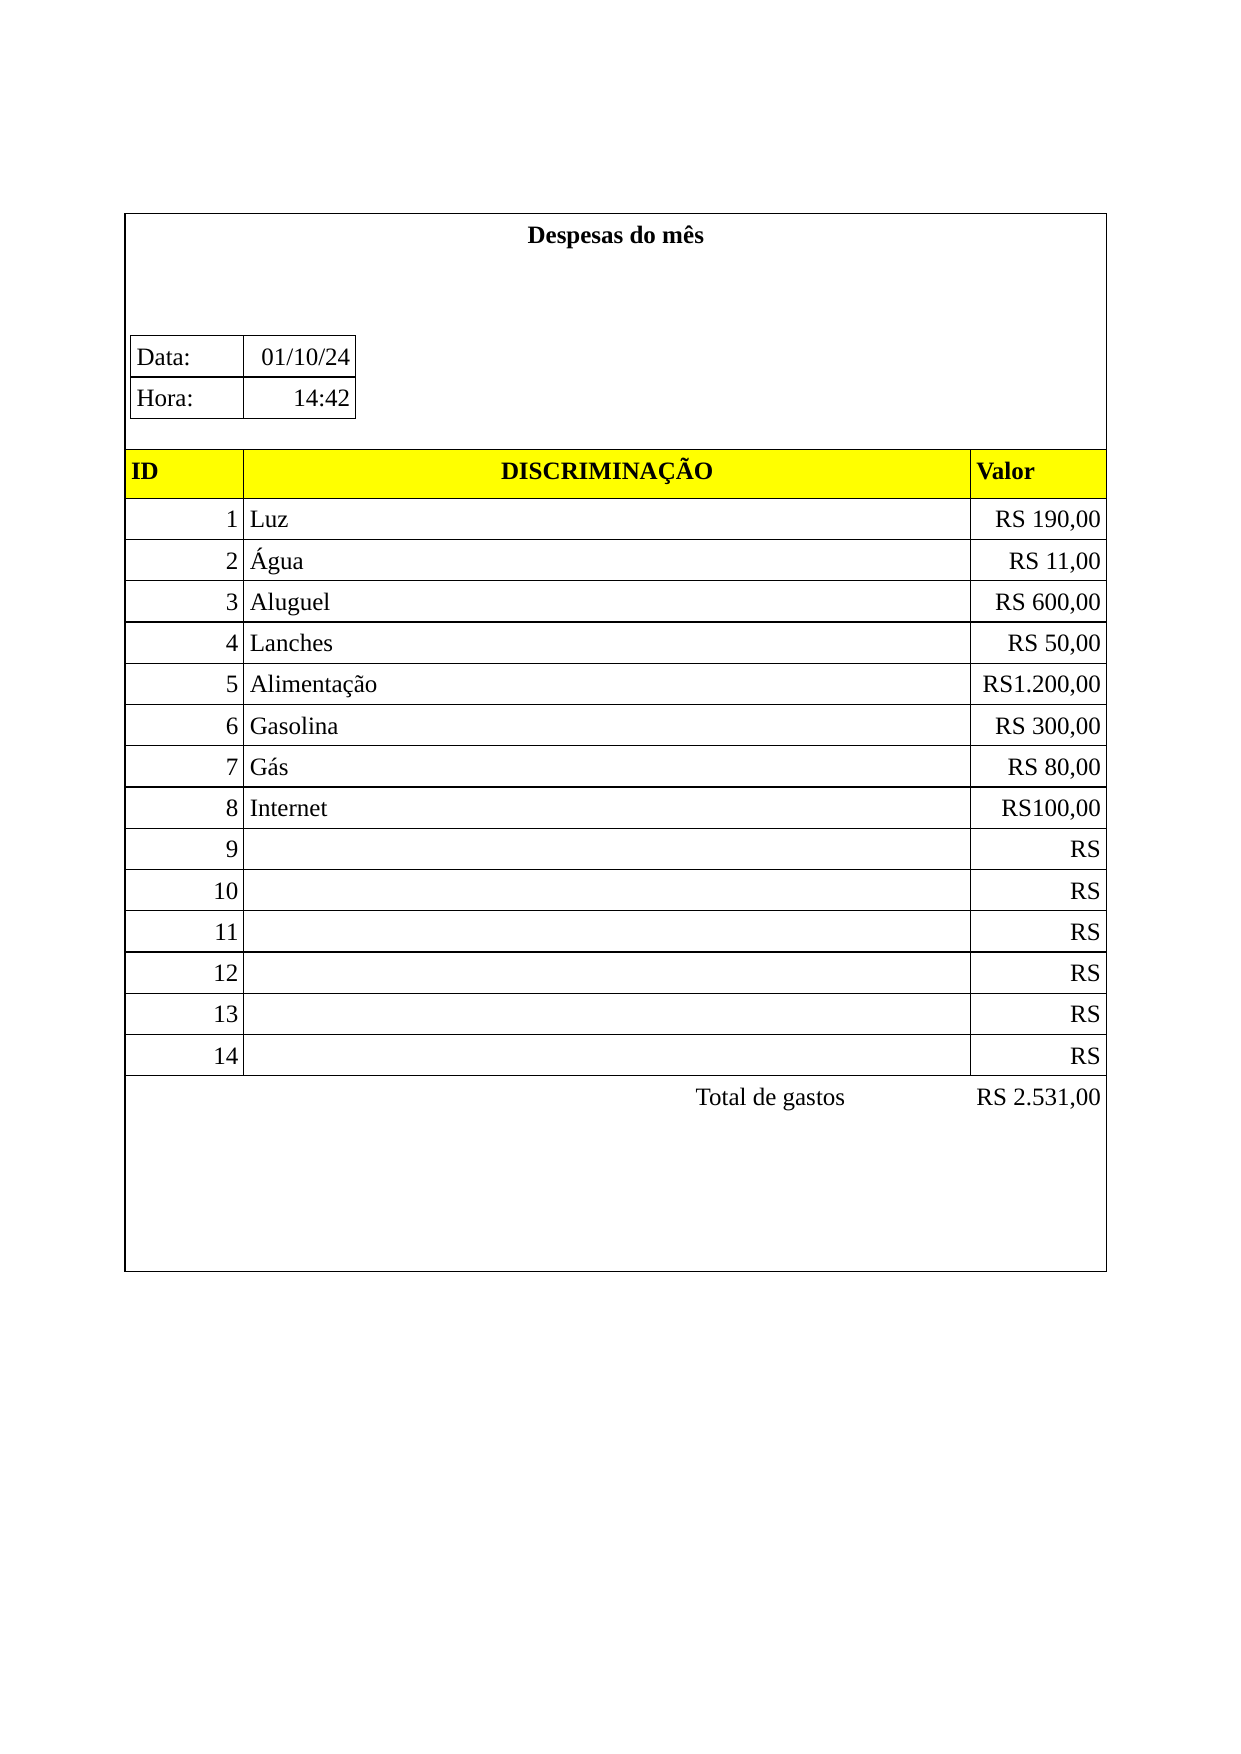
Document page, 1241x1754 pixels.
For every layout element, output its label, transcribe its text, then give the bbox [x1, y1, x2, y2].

table_cell RS [971, 870, 1106, 910]
table_cell 1 [126, 499, 243, 539]
table_cell Aluguel [244, 581, 970, 621]
table_cell 12 [126, 953, 243, 993]
table_cell 14 [126, 1035, 243, 1075]
table_cell ID [126, 450, 243, 498]
table_cell [244, 829, 970, 869]
table_header Data: [131, 336, 243, 376]
table_cell RS [971, 1035, 1106, 1075]
table_cell 10 [126, 870, 243, 910]
table_cell Valor [971, 450, 1106, 498]
table_cell 4 [126, 623, 243, 663]
table_cell RS [971, 911, 1106, 951]
table_cell RS1.200,00 [971, 664, 1106, 704]
table_cell 3 [126, 581, 243, 621]
table_cell 14:42 [244, 378, 355, 418]
table_cell RS [971, 953, 1106, 993]
table_cell RS 190,00 [971, 499, 1106, 539]
table_header Despesas do mês [126, 214, 1106, 449]
table_cell 9 [126, 829, 243, 869]
table_cell Internet [244, 788, 970, 828]
table_cell RS 50,00 [971, 623, 1106, 663]
table_cell [244, 953, 970, 993]
table_cell [244, 1035, 970, 1075]
table_cell Luz [244, 499, 970, 539]
table_cell RS 300,00 [971, 705, 1106, 745]
table_cell [244, 994, 970, 1034]
table_cell RS [971, 829, 1106, 869]
table_cell Lanches [244, 623, 970, 663]
table_cell Total de gastos RS 2.531,00 [126, 1076, 1106, 1271]
table_cell Água [244, 540, 970, 580]
table_cell RS [971, 994, 1106, 1034]
table_cell Gás [244, 746, 970, 786]
table_cell 11 [126, 911, 243, 951]
table_cell 6 [126, 705, 243, 745]
table_cell 5 [126, 664, 243, 704]
table_cell RS 600,00 [971, 581, 1106, 621]
table_header 01/10/24 [244, 336, 355, 376]
table_cell 2 [126, 540, 243, 580]
table_cell DISCRIMINAÇÃO [244, 450, 970, 498]
table_cell 7 [126, 746, 243, 786]
table_cell Gasolina [244, 705, 970, 745]
table_cell RS 80,00 [971, 746, 1106, 786]
table_cell Alimentação [244, 664, 970, 704]
table_cell [244, 911, 970, 951]
table_cell RS100,00 [971, 788, 1106, 828]
table_cell RS 11,00 [971, 540, 1106, 580]
table_cell 8 [126, 788, 243, 828]
table_cell [244, 870, 970, 910]
table_cell 13 [126, 994, 243, 1034]
table_cell Hora: [131, 378, 243, 418]
